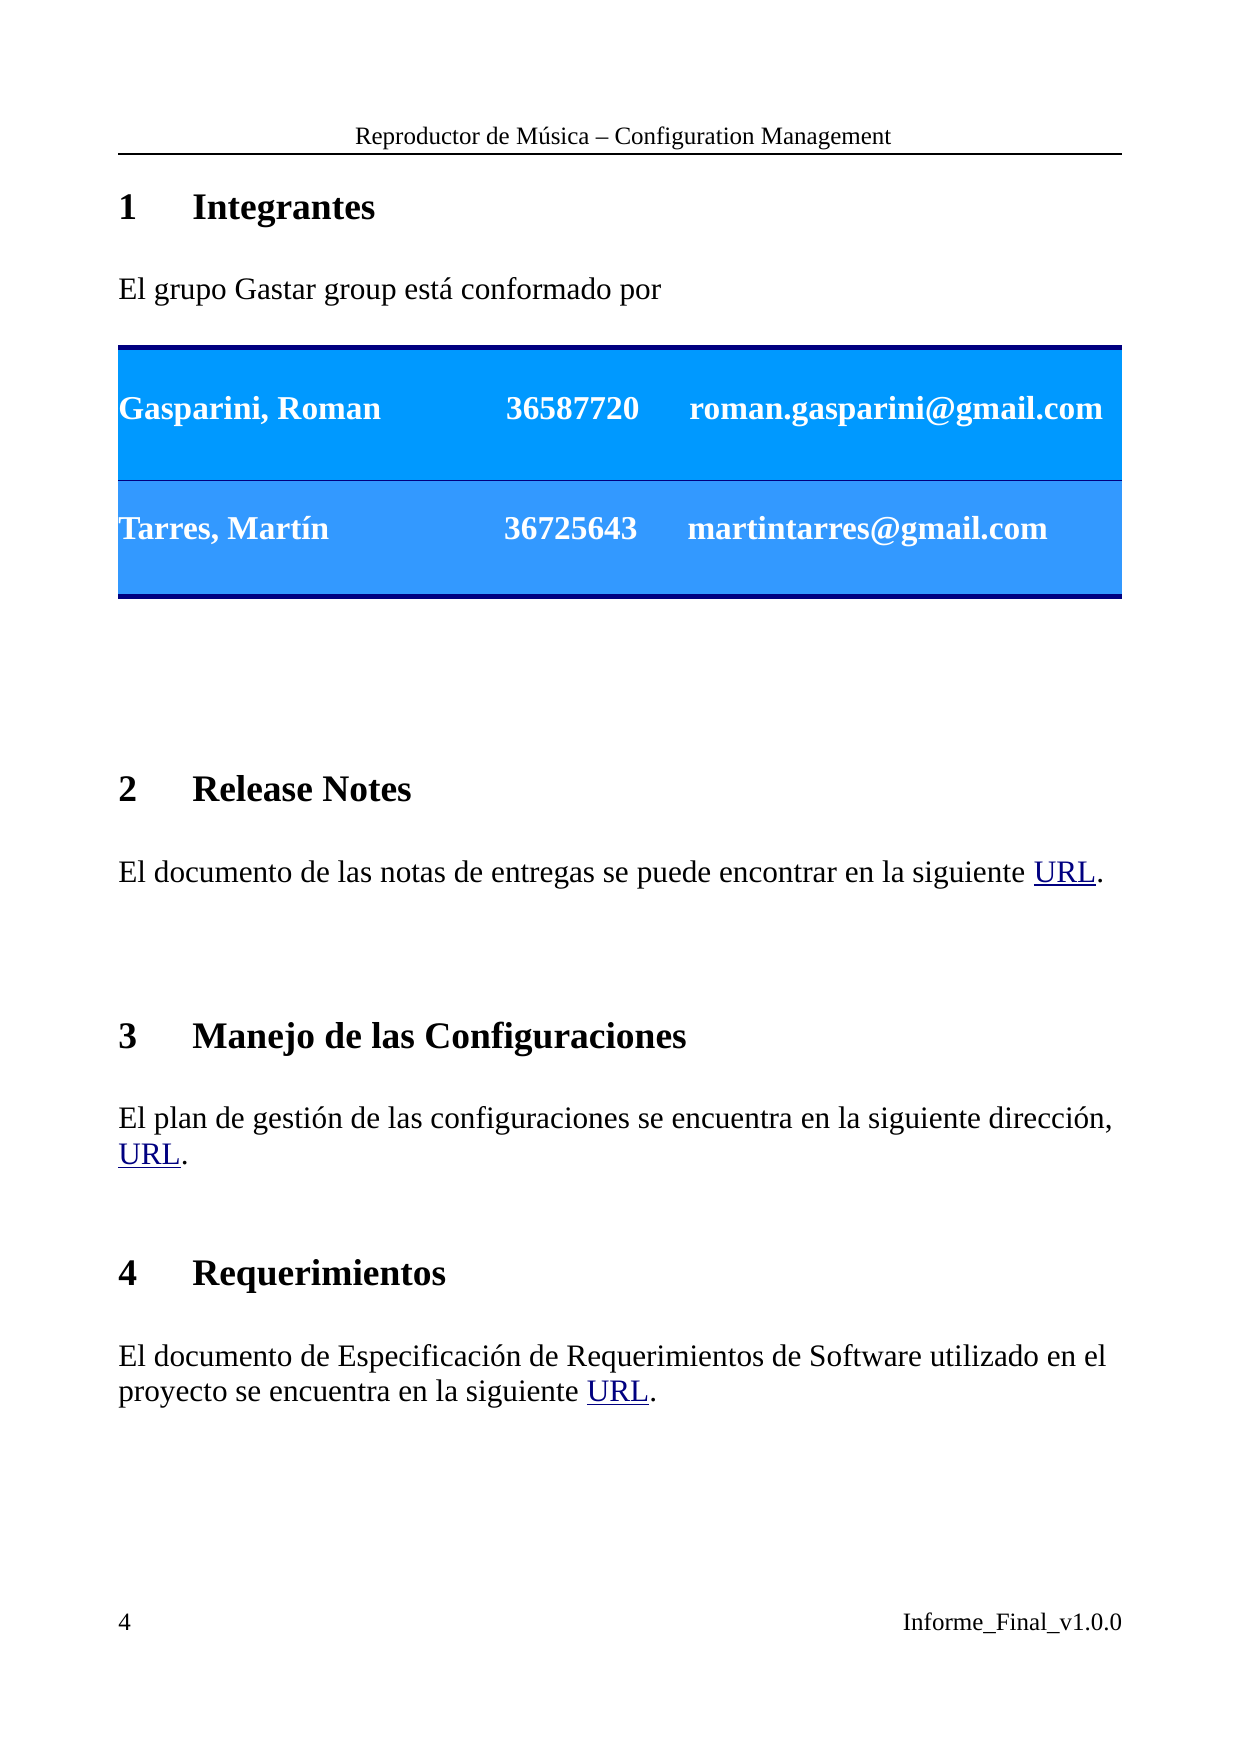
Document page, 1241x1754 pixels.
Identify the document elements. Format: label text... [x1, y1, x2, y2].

text El plan de gestión de las configuraciones se encuentra en la siguiente dirección, URL. [118, 1099, 1122, 1171]
table_header Gasparini, Roman 36587720 roman.gasparini@gmail.com [118, 350, 1122, 480]
text El documento de Especificación de Requerimientos de Software utilizado en el proyecto se encuentra en la siguiente URL. [118, 1337, 1122, 1409]
text El documento de las notas de entregas se puede encontrar en la siguiente URL. [118, 853, 1122, 889]
text 3 Manejo de las Configuraciones [118, 1013, 1122, 1056]
text 1 Integrantes [118, 184, 1122, 227]
text 2 Release Notes [118, 767, 1122, 810]
text 4 Requerimientos [118, 1251, 1122, 1294]
text El grupo Gastar group está conformado por [118, 271, 1122, 306]
table_cell Tarres, Martín 36725643 martintarres@gmail.com [118, 481, 1122, 594]
